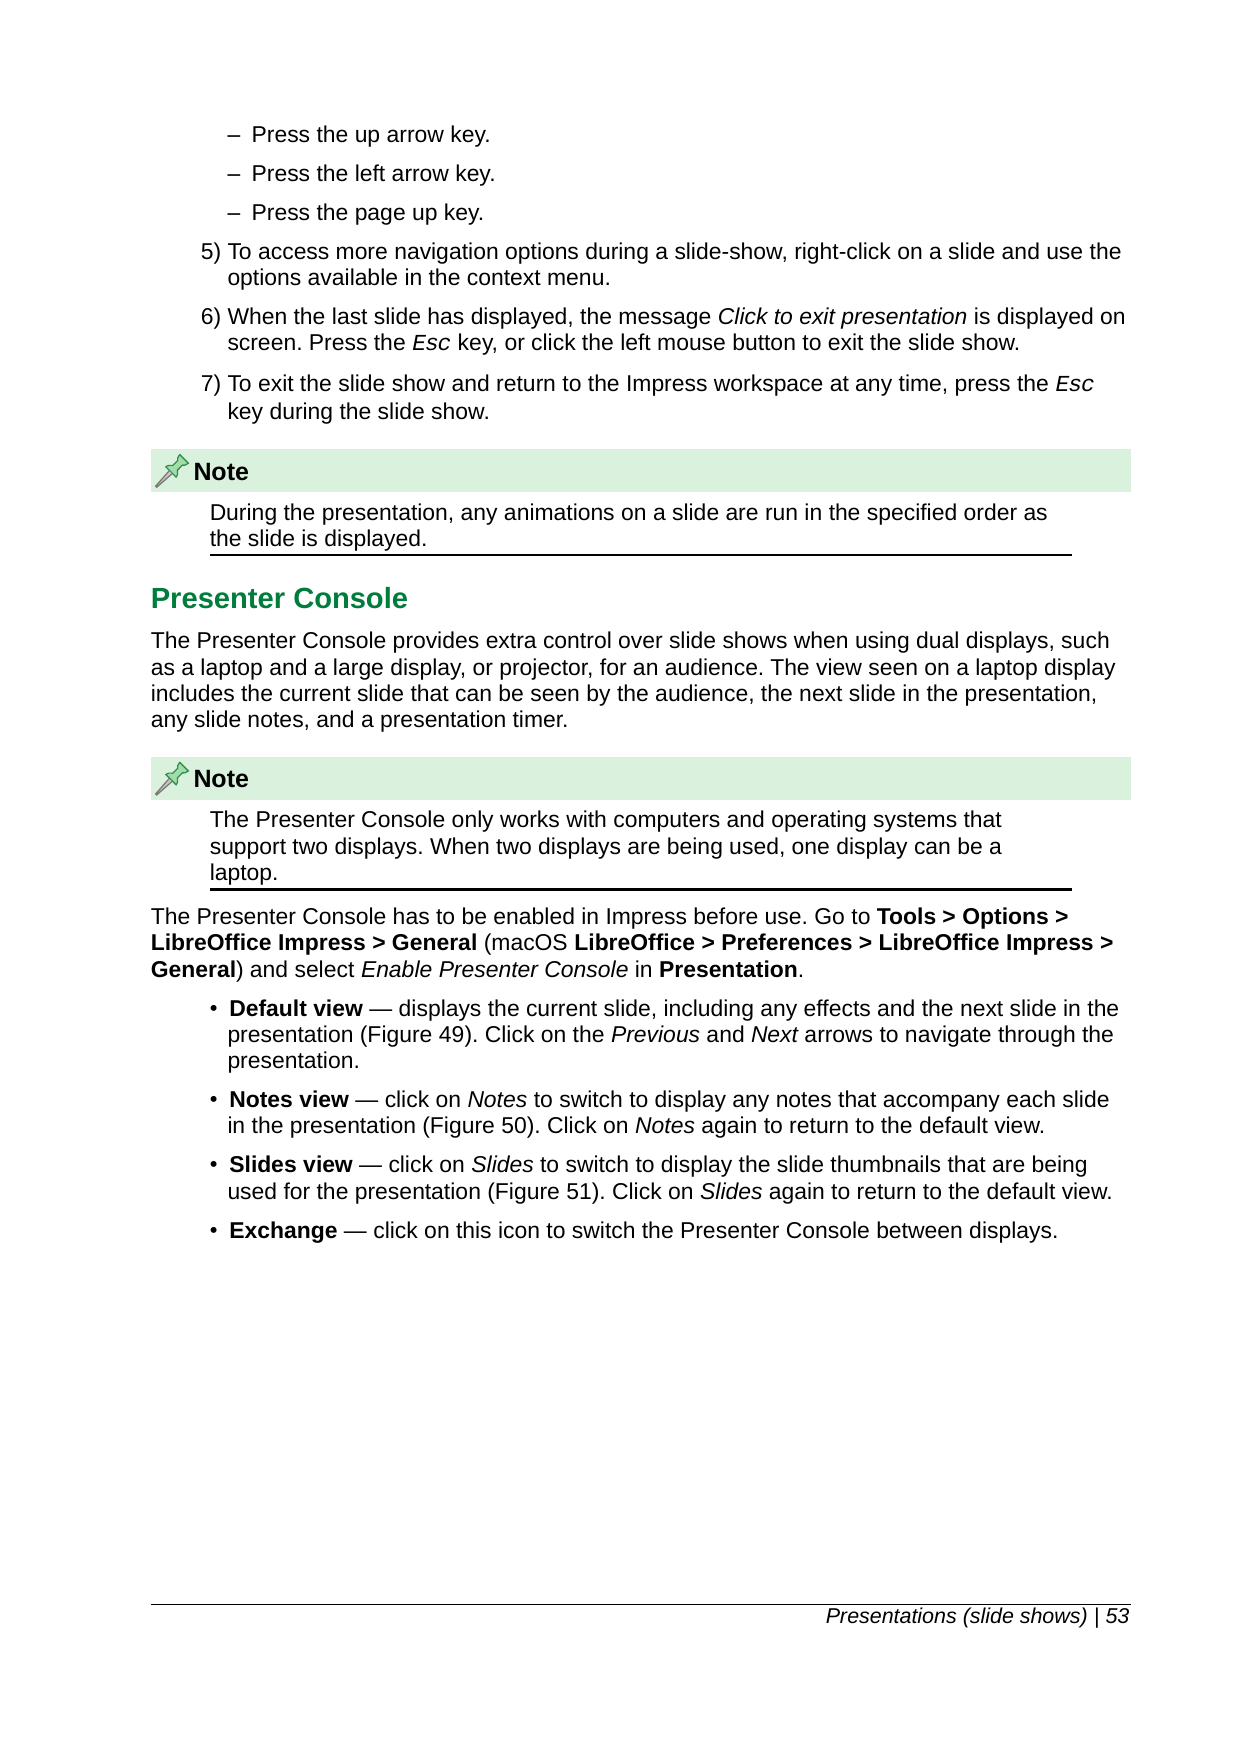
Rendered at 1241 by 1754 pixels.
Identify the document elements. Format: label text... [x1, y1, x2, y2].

list Press the up arrow key. [227, 121, 1131, 147]
subtitle Note [151, 757, 1131, 800]
list Press the left arrow key. [227, 160, 1131, 186]
list To access more navigation options during a slide-show, right-click on a slide and use the options available in the context menu. [227, 238, 1131, 290]
list Notes view — click on Notes to switch to display any notes that accompany each slide in the presentation (Figure 50). Click on Notes again to return to the default view. [209, 1086, 1131, 1139]
list Slides view — click on Slides to switch to display the slide thumbnails that are being used for the presentation (Figure 51). Click on Slides again to return to the default view. [209, 1151, 1131, 1204]
text During the presentation, any animations on a slide are run in the specified order as the slide is displayed. [209, 499, 1072, 556]
text The Presenter Console only works with computers and operating systems that support two displays. When two displays are being used, one display can be a laptop. [209, 806, 1072, 891]
text The Presenter Console provides extra control over slide shows when using dual displays, such as a laptop and a large display, or projector, for an audience. The view seen on a laptop display includes the current slide that can be seen by the audience, the next slide in the presentation, any slide notes, and a presentation timer. [151, 627, 1131, 732]
list The Presenter Console has to be enabled in Impress before use. Go to Tools > Options > LibreOffice Impress > General (macOS LibreOffice > Preferences > LibreOffice Impress > General) and select Enable Presenter Console in Presentation. [151, 903, 1131, 982]
list Exchange — click on this icon to switch the Presenter Console between displays. [209, 1217, 1131, 1243]
list When the last slide has displayed, the message Click to exit presentation is displayed on screen. Press the Esc key, or click the left mouse button to exit the slide show. [227, 303, 1131, 357]
subtitle Note [151, 449, 1131, 492]
subtitle Presenter Console [151, 581, 1131, 615]
list Default view — displays the current slide, including any effects and the next slide in the presentation (Figure 49). Click on the Previous and Next arrows to navigate through the presentation. [209, 994, 1131, 1074]
list Press the page up key. [227, 199, 1131, 225]
list To exit the slide show and return to the Impress workspace at any time, press the Esc key during the slide show. [227, 370, 1131, 425]
